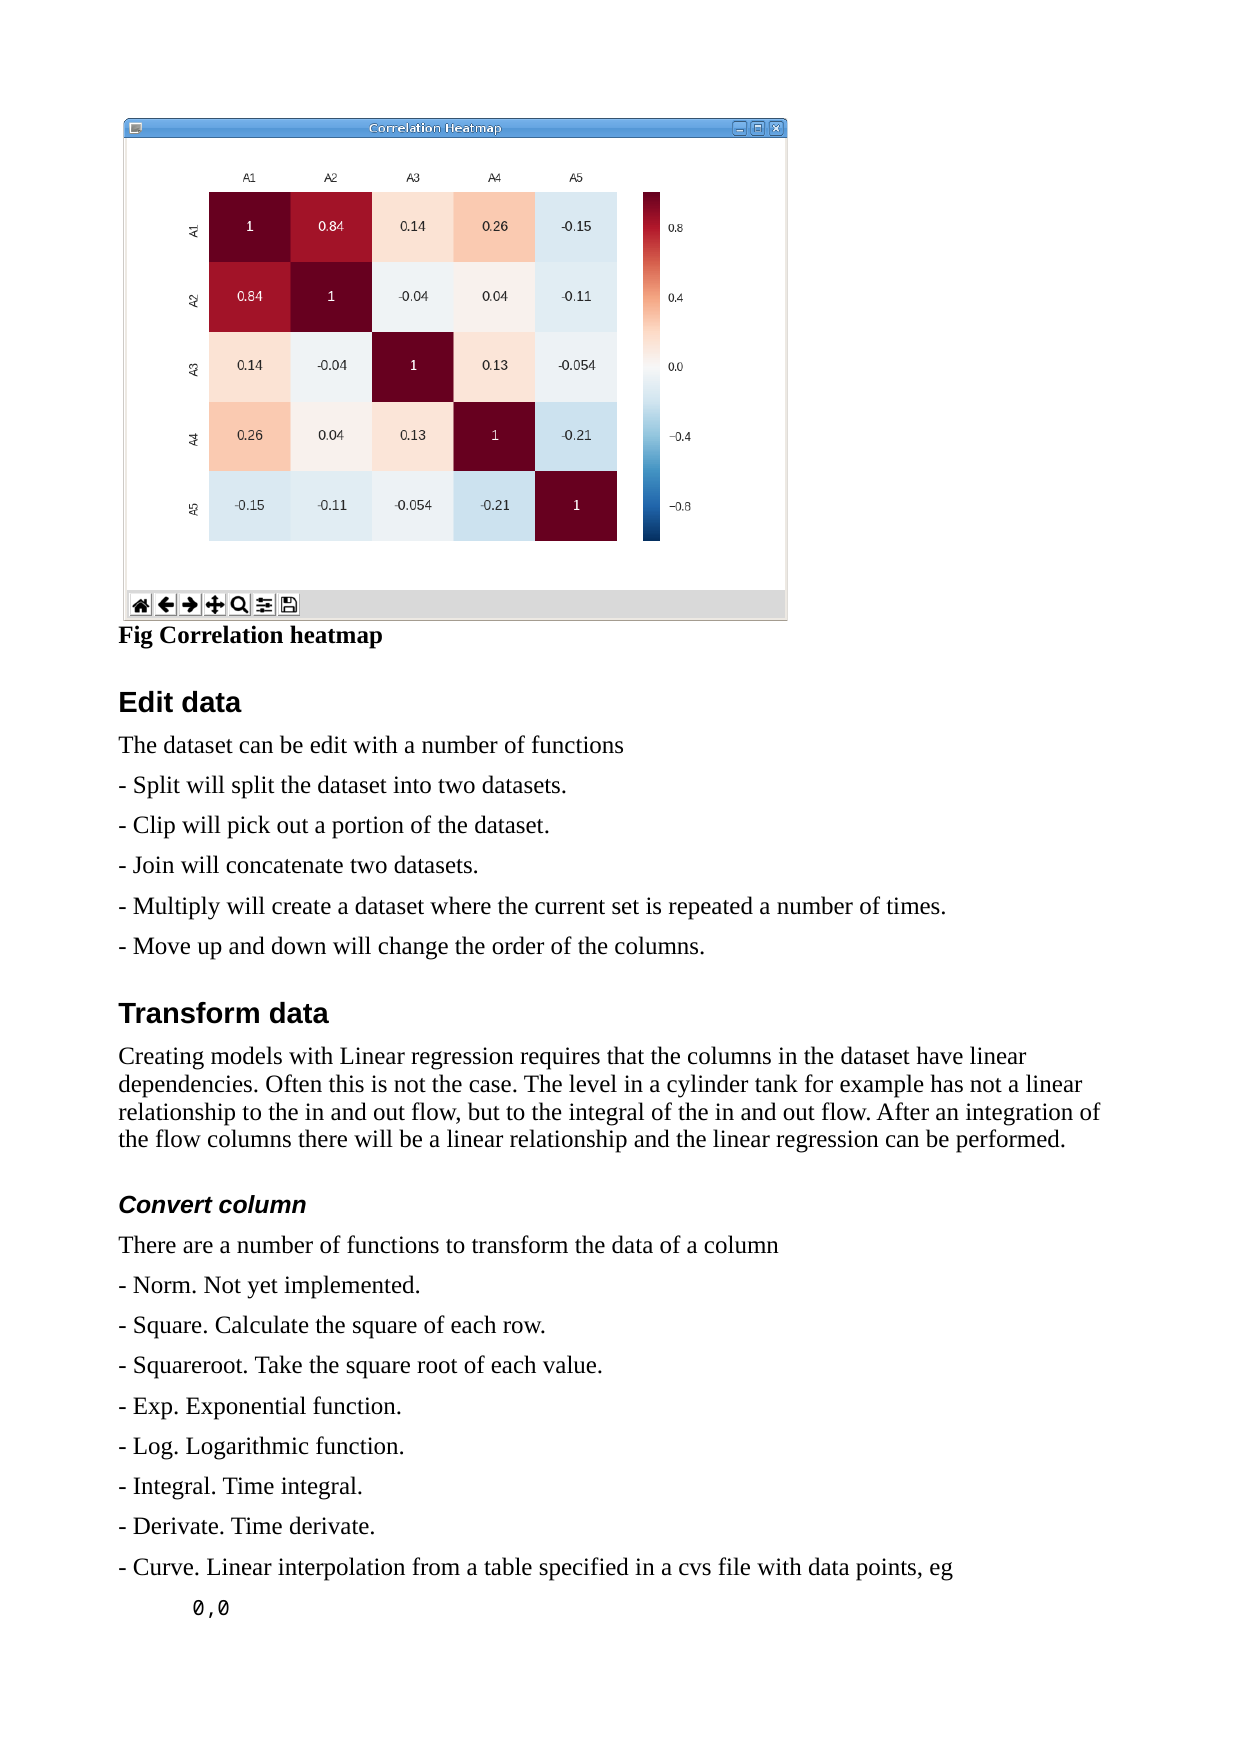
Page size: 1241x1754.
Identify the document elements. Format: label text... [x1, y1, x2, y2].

subtitle Edit data [118, 686, 1122, 718]
text - Square. Calculate the square of each row. [118, 1311, 1122, 1339]
subtitle Transform data [118, 997, 1122, 1030]
text - Curve. Linear interpolation from a table specified in a cvs file with data points, eg [118, 1553, 1122, 1580]
text - Log. Logarithmic function. [118, 1432, 1122, 1460]
picture [123, 118, 788, 621]
text The dataset can be edit with a number of functions [118, 731, 1122, 759]
text - Derivate. Time derivate. [118, 1512, 1122, 1540]
text There are a number of functions to transform the data of a column [118, 1231, 1122, 1259]
text - Clip will pick out a portion of the dataset. [118, 811, 1122, 839]
text - Multiply will create a dataset where the current set is repeated a number of times. [118, 892, 1122, 919]
text Fig Correlation heatmap [118, 118, 1122, 648]
text - Norm. Not yet implemented. [118, 1271, 1122, 1299]
text - Move up and down will change the order of the columns. [118, 932, 1122, 960]
text - Join will concatenate two datasets. [118, 852, 1122, 879]
text - Exp. Exponential function. [118, 1392, 1122, 1419]
text Creating models with Linear regression requires that the columns in the dataset have linear dependencies. Often this is not the case. The level in a cylinder tank for example has not a linear relationship to the in and out flow, but to the integral of the in and out flow. After an integration of the flow columns there will be a linear relationship and the linear regression can be performed. [118, 1042, 1122, 1153]
text - Split will split the dataset into two datasets. [118, 771, 1122, 799]
subtitle Convert column [118, 1191, 1122, 1218]
text 0,0 [118, 1593, 1122, 1621]
text - Squareroot. Take the square root of each value. [118, 1352, 1122, 1379]
text - Integral. Time integral. [118, 1472, 1122, 1500]
